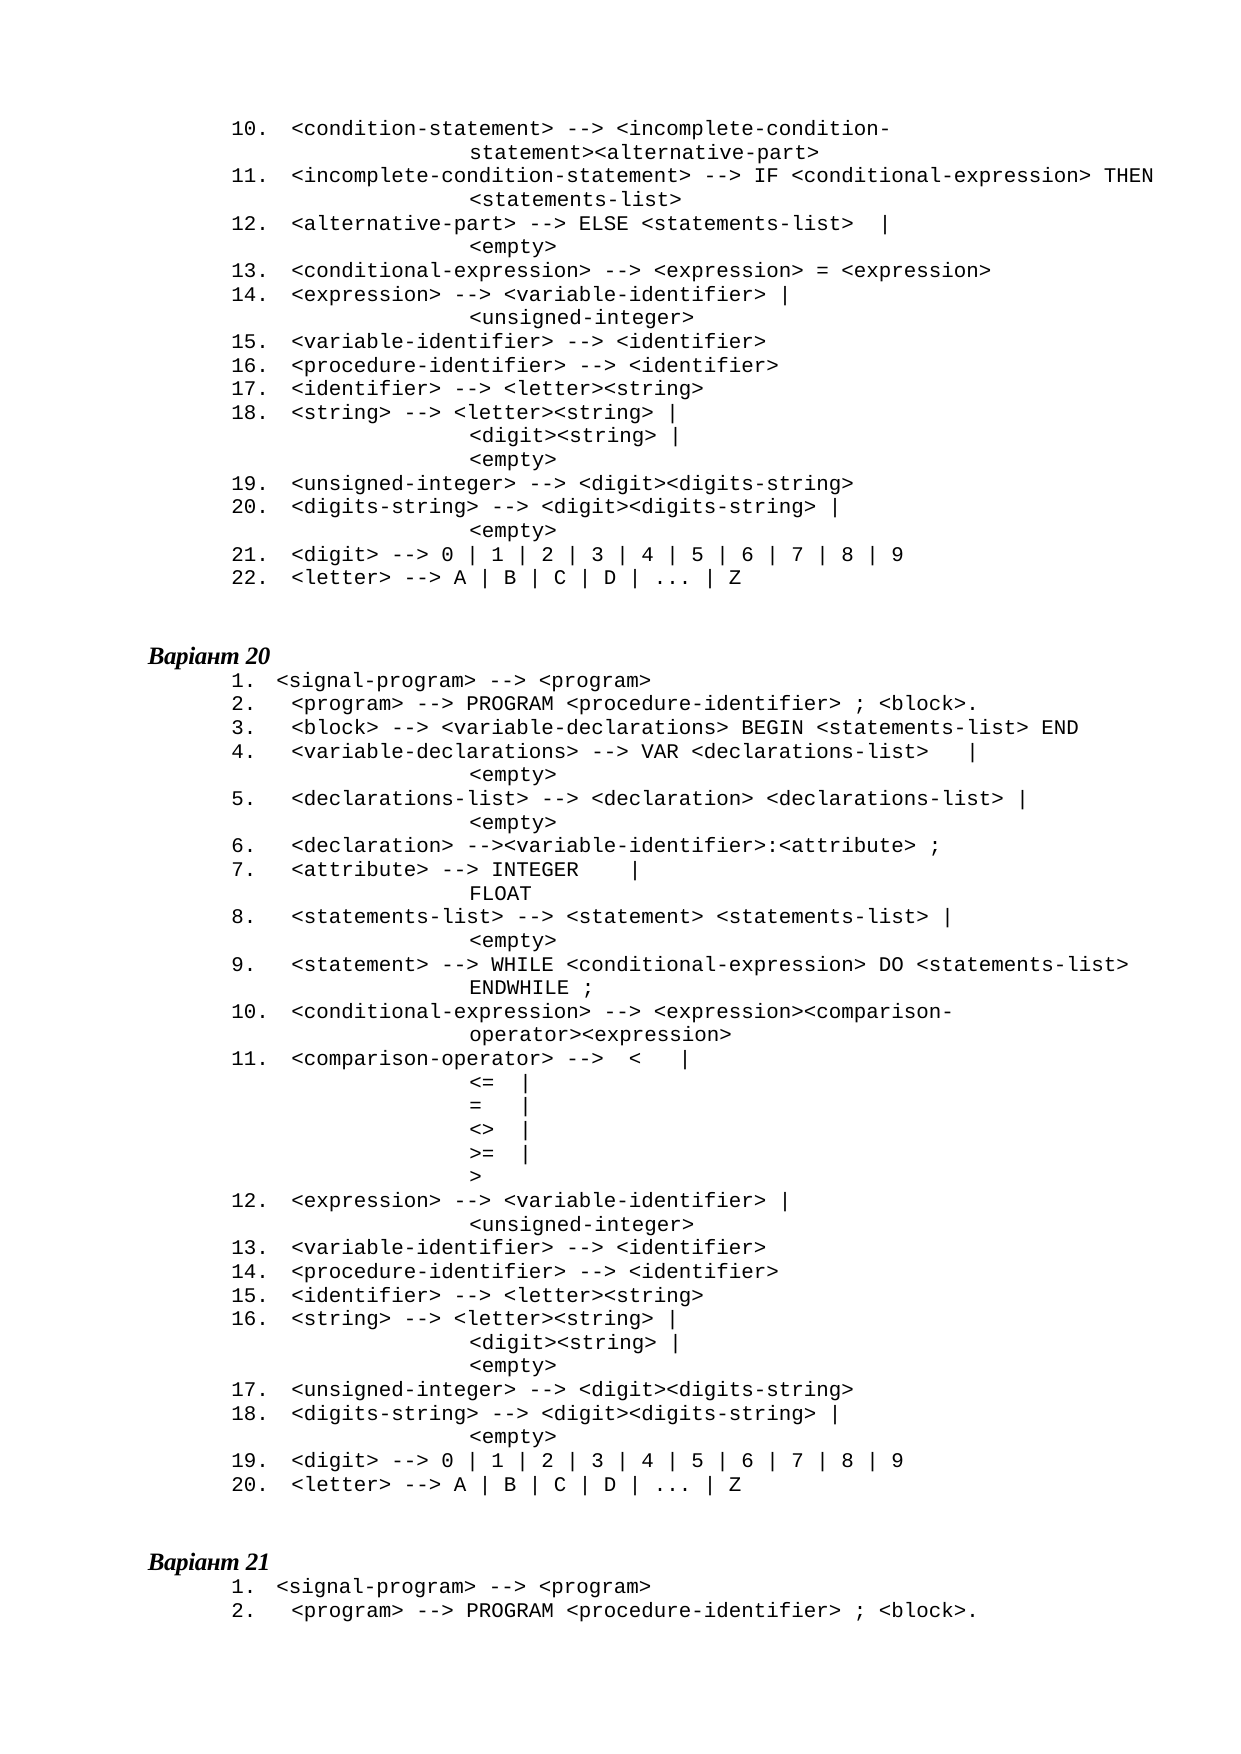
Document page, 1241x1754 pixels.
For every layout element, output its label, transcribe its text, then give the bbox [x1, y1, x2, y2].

list <unsigned-integer> --> <digit><digits-string> [231, 473, 1162, 496]
list <alternative-part> --> ELSE <statements-list> | <empty> [231, 213, 1162, 260]
list <statements-list> --> <statement> <statements-list> | <empty> [231, 906, 1162, 953]
list <statement> --> WHILE <conditional-expression> DO <statements-list> ENDWHILE ; [231, 953, 1162, 1001]
list <signal-program> --> <program> [231, 1576, 1162, 1600]
list <string> --> <letter><string> | <digit><string> | <empty> [231, 1308, 1162, 1379]
list <identifier> --> <letter><string> [231, 378, 1162, 402]
list <string> --> <letter><string> | <digit><string> | <empty> [231, 402, 1162, 473]
list <declarations-list> --> <declaration> <declarations-list> | <empty> [231, 788, 1162, 835]
list <variable-identifier> --> <identifier> [231, 1237, 1162, 1261]
text Варіант 20 [148, 641, 1162, 670]
list <unsigned-integer> --> <digit><digits-string> [231, 1379, 1162, 1403]
list <letter> --> A | B | C | D | ... | Z [231, 1474, 1162, 1497]
list <declaration> --><variable-identifier>:<attribute> ; [231, 835, 1162, 859]
list <variable-declarations> --> VAR <declarations-list> | <empty> [231, 741, 1162, 788]
list <digits-string> --> <digit><digits-string> | <empty> [231, 496, 1162, 544]
list <expression> --> <variable-identifier> | <unsigned-integer> [231, 284, 1162, 331]
list <comparison-operator> --> < | <= | = | <> | >= | > [231, 1048, 1162, 1190]
list <attribute> --> INTEGER | FLOAT [231, 859, 1162, 906]
list <signal-program> --> <program> [231, 670, 1162, 693]
list <expression> --> <variable-identifier> | <unsigned-integer> [231, 1190, 1162, 1237]
list <digits-string> --> <digit><digits-string> | <empty> [231, 1403, 1162, 1450]
list <conditional-expression> --> <expression><comparison-operator><expression> [231, 1001, 1162, 1048]
text Варіант 21 [148, 1547, 1162, 1576]
list <conditional-expression> --> <expression> = <expression> [231, 260, 1162, 284]
list <program> --> PROGRAM <procedure-identifier> ; <block>. [231, 1600, 1162, 1623]
list <variable-identifier> --> <identifier> [231, 331, 1162, 354]
list <letter> --> A | B | C | D | ... | Z [231, 567, 1162, 591]
list <block> --> <variable-declarations> BEGIN <statements-list> END [231, 717, 1162, 741]
list <digit> --> 0 | 1 | 2 | 3 | 4 | 5 | 6 | 7 | 8 | 9 [231, 1450, 1162, 1474]
list <incomplete-condition-statement> --> IF <conditional-expression> THEN <statements-list> [231, 165, 1162, 213]
list <procedure-identifier> --> <identifier> [231, 1261, 1162, 1284]
list <digit> --> 0 | 1 | 2 | 3 | 4 | 5 | 6 | 7 | 8 | 9 [231, 544, 1162, 567]
list <identifier> --> <letter><string> [231, 1284, 1162, 1308]
list <procedure-identifier> --> <identifier> [231, 354, 1162, 378]
list <program> --> PROGRAM <procedure-identifier> ; <block>. [231, 693, 1162, 717]
list <condition-statement> --> <incomplete-condition-statement><alternative-part> [231, 118, 1162, 165]
